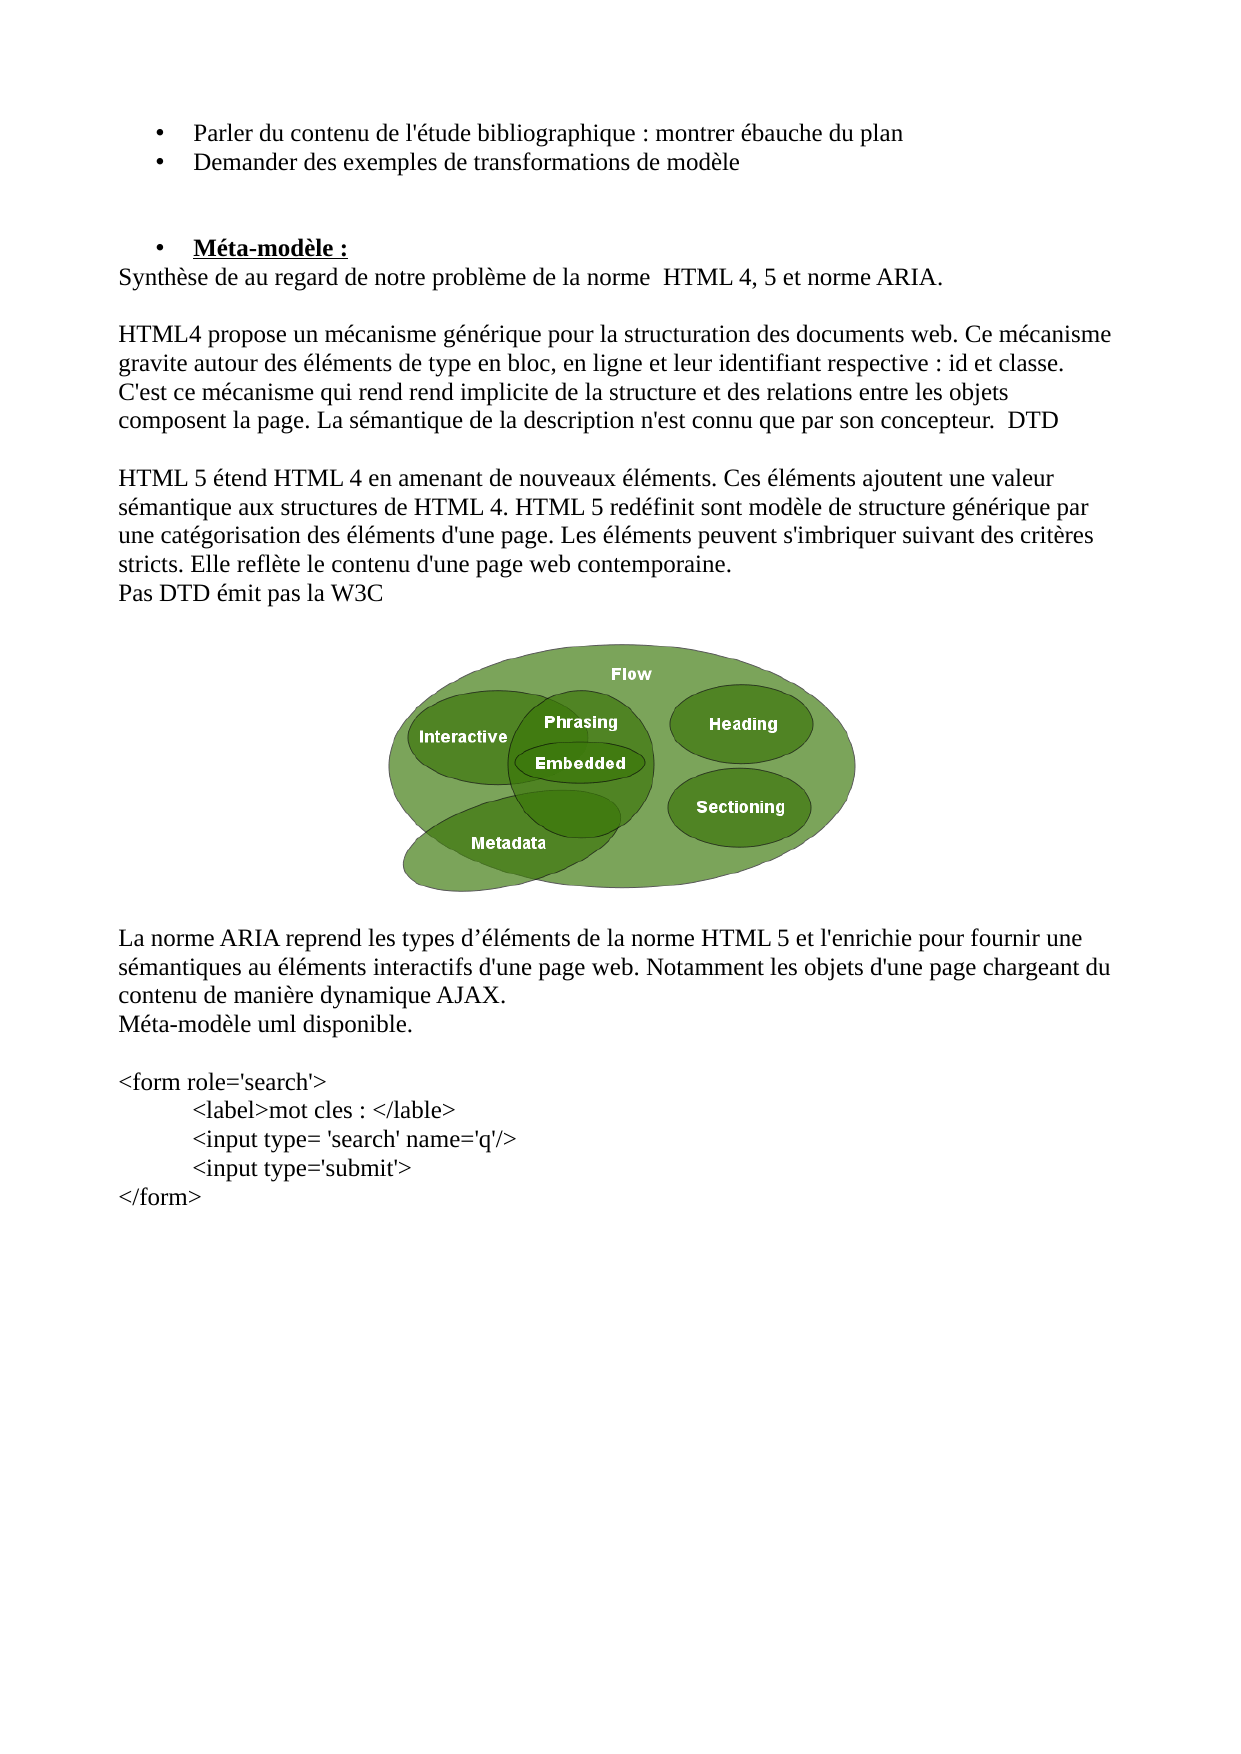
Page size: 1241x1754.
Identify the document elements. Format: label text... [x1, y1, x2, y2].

text C'est ce mécanisme qui rend rend implicite de la structure et des relations entre les objets composent la page. La sémantique de la description n'est connu que par son concepteur. DTD [118, 377, 1122, 434]
list Méta-modèle : [156, 233, 1122, 262]
text <input type= 'search' name='q'/>­ [118, 1124, 1122, 1153]
text <form role='search'> [118, 1067, 1122, 1096]
text </form> [118, 1182, 1122, 1211]
text HTML4 propose un mécanisme générique pour la structuration des documents web. Ce mécanisme gravite autour des éléments de type en bloc, en ligne et leur identifiant respective : id et classe. [118, 319, 1122, 377]
text HTML 5 étend HTML 4 en amenant de nouveaux éléments. Ces éléments ajoutent une valeur sémantique aux structures de HTML 4. HTML 5 redéfinit sont modèle de structure générique par une catégorisation des éléments d'une page. Les éléments peuvent s'imbriquer suivant des critères stricts. Elle reflète le contenu d'une page web contemporaine. [118, 463, 1122, 578]
list Parler du contenu de l'étude bibliographique : montrer ébauche du plan [156, 118, 1122, 147]
text Pas DTD émit pas la W3C [118, 578, 1122, 607]
text <label>mot cles : </lable> [118, 1096, 1122, 1124]
picture [372, 635, 869, 897]
text Synthèse de au regard de notre problème de la norme HTML 4, 5 et norme ARIA. [118, 262, 1122, 291]
text <input type='submit'> [118, 1153, 1122, 1182]
text Méta-modèle uml disponible. [118, 1009, 1122, 1038]
list Demander des exemples de transformations de modèle [156, 147, 1122, 176]
text La norme ARIA reprend les types d’éléments de la norme HTML 5 et l'enrichie pour fournir une sémantiques au éléments interactifs d'une page web. Notamment les objets d'une page chargeant du contenu de manière dynamique AJAX. [118, 923, 1122, 1009]
